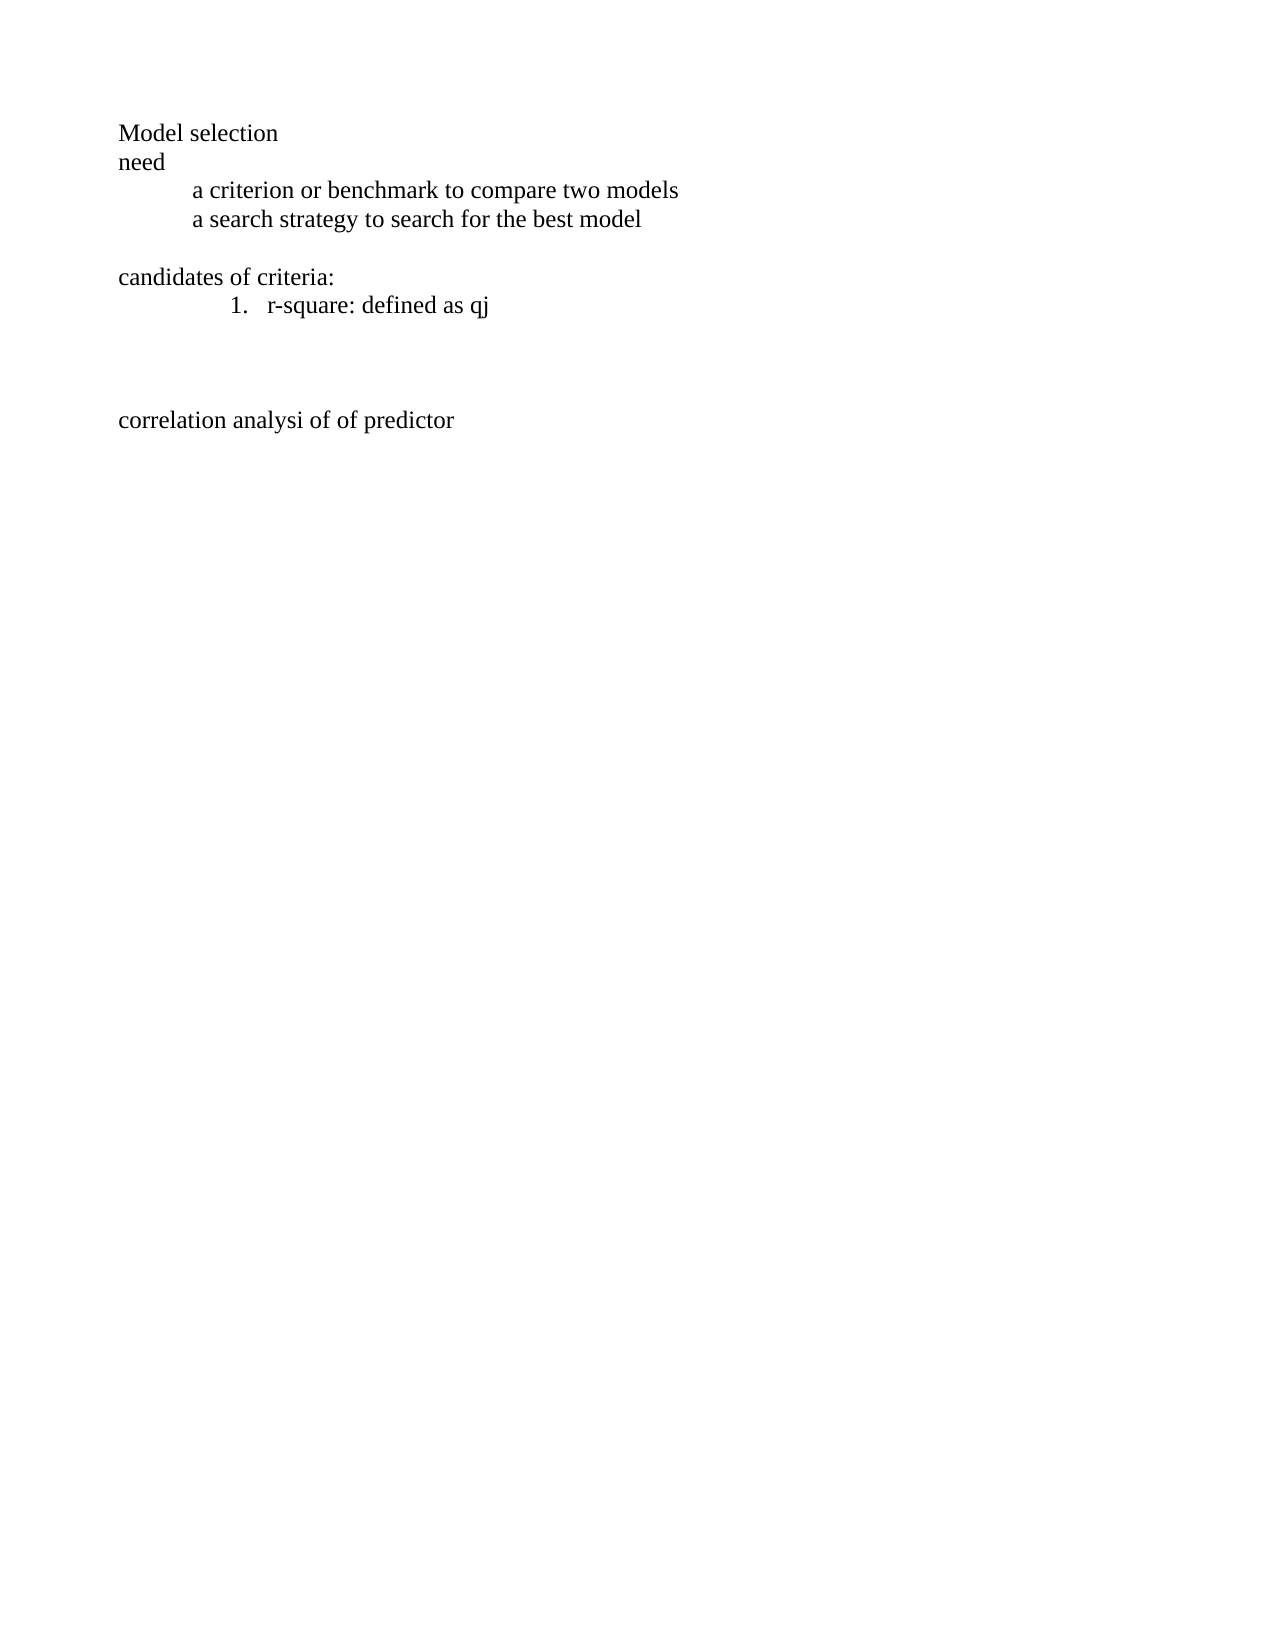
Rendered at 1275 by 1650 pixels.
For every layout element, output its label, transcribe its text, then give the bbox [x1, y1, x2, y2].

text a criterion or benchmark to compare two models [118, 176, 1157, 204]
text need [118, 147, 1157, 176]
text a search strategy to search for the best model [118, 204, 1157, 233]
text correlation analysi of of predictor [118, 406, 1157, 434]
text Model selection [118, 118, 1157, 147]
text candidates of criteria: [118, 262, 1157, 291]
list r-square: defined as qj [229, 291, 1157, 319]
